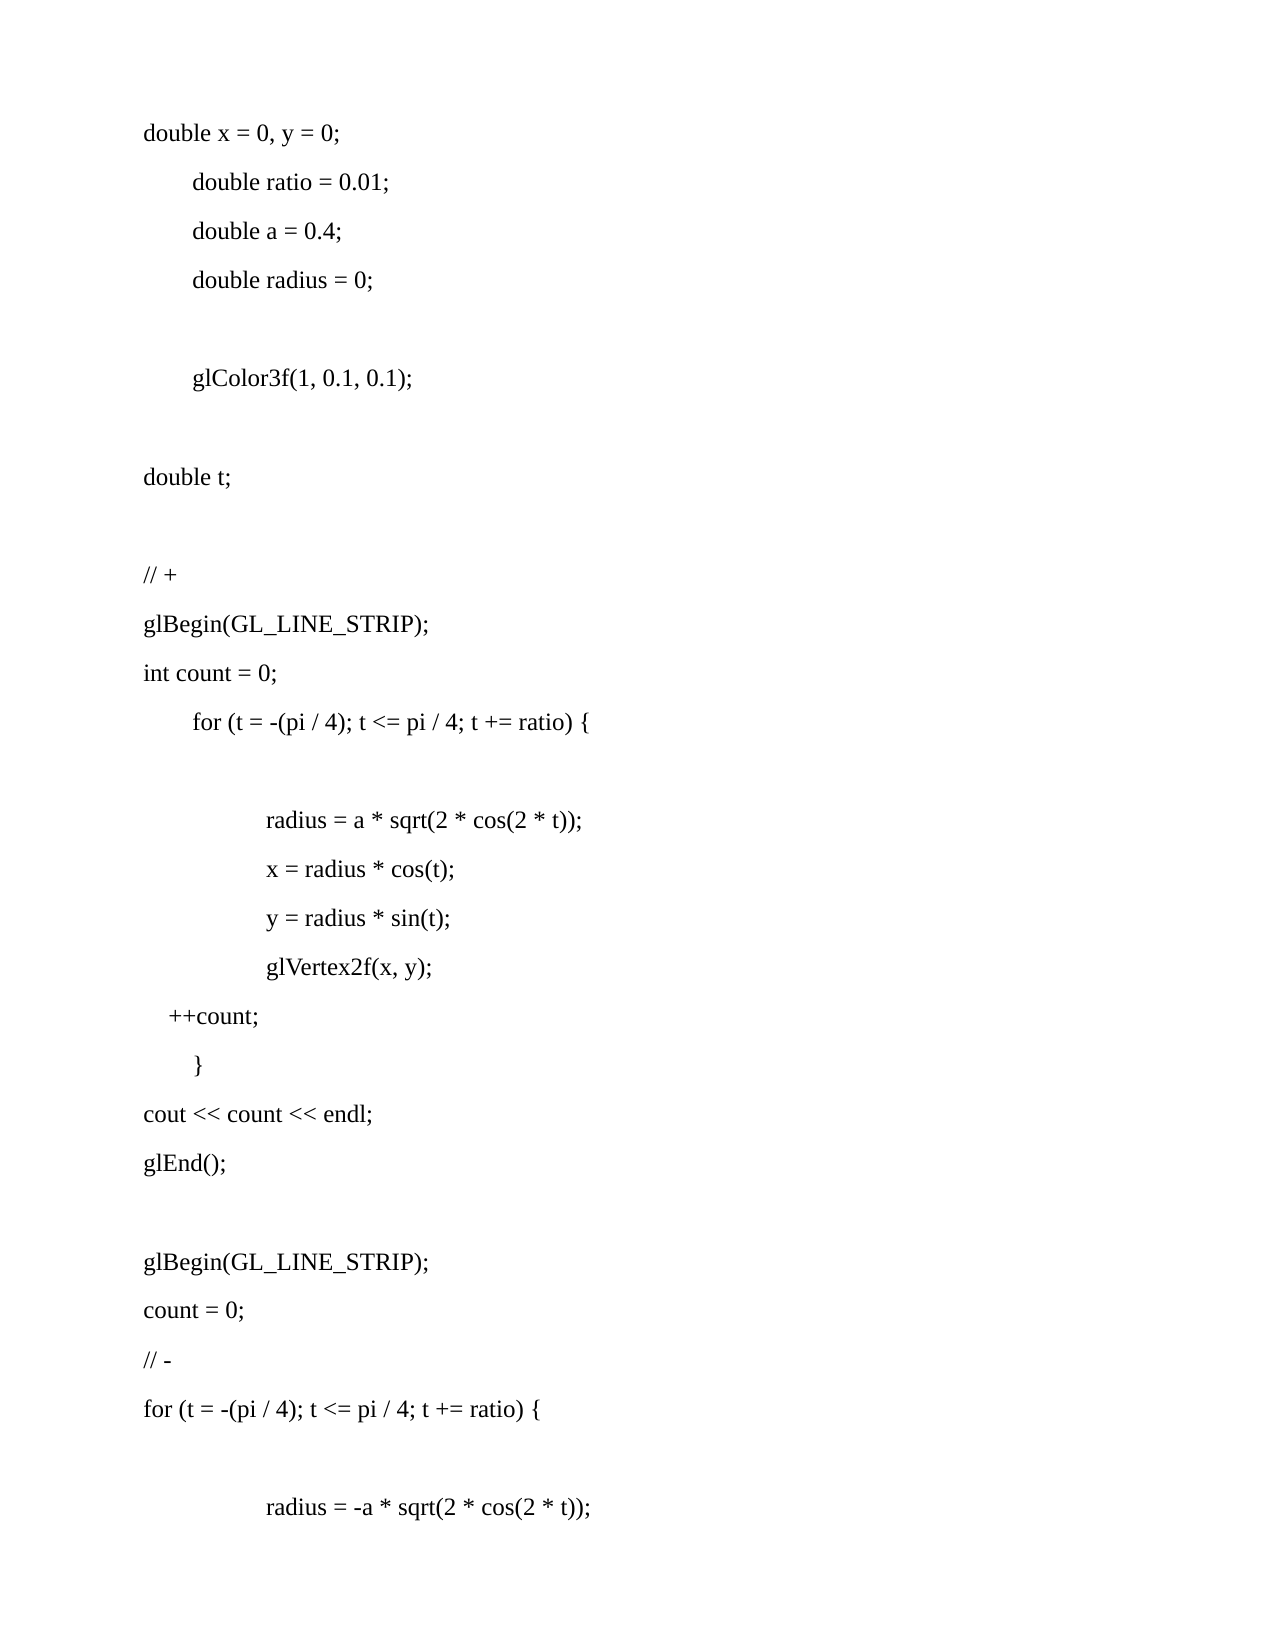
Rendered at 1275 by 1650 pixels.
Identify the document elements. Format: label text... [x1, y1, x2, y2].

text count = 0; [118, 1296, 1157, 1324]
text } [118, 1050, 1157, 1079]
text glColor3f(1, 0.1, 0.1); [118, 363, 1157, 392]
text int count = 0; [118, 658, 1157, 687]
text // + [118, 560, 1157, 588]
text radius = -a * sqrt(2 * cos(2 * t)); [118, 1492, 1157, 1521]
text // - [118, 1345, 1157, 1373]
text radius = a * sqrt(2 * cos(2 * t)); [118, 805, 1157, 834]
text y = radius * sin(t); [118, 903, 1157, 932]
text double x = 0, y = 0; [118, 118, 1157, 147]
text ++count; [118, 1001, 1157, 1030]
text glVertex2f(x, y); [118, 952, 1157, 981]
text double a = 0.4; [118, 216, 1157, 245]
text double radius = 0; [118, 265, 1157, 294]
text for (t = -(pi / 4); t <= pi / 4; t += ratio) { [118, 1394, 1157, 1422]
text double t; [118, 462, 1157, 490]
text cout << count << endl; [118, 1099, 1157, 1128]
text glEnd(); [118, 1148, 1157, 1177]
text glBegin(GL_LINE_STRIP); [118, 1247, 1157, 1275]
text x = radius * cos(t); [118, 854, 1157, 883]
text glBegin(GL_LINE_STRIP); [118, 609, 1157, 637]
text for (t = -(pi / 4); t <= pi / 4; t += ratio) { [118, 707, 1157, 736]
text double ratio = 0.01; [118, 167, 1157, 196]
